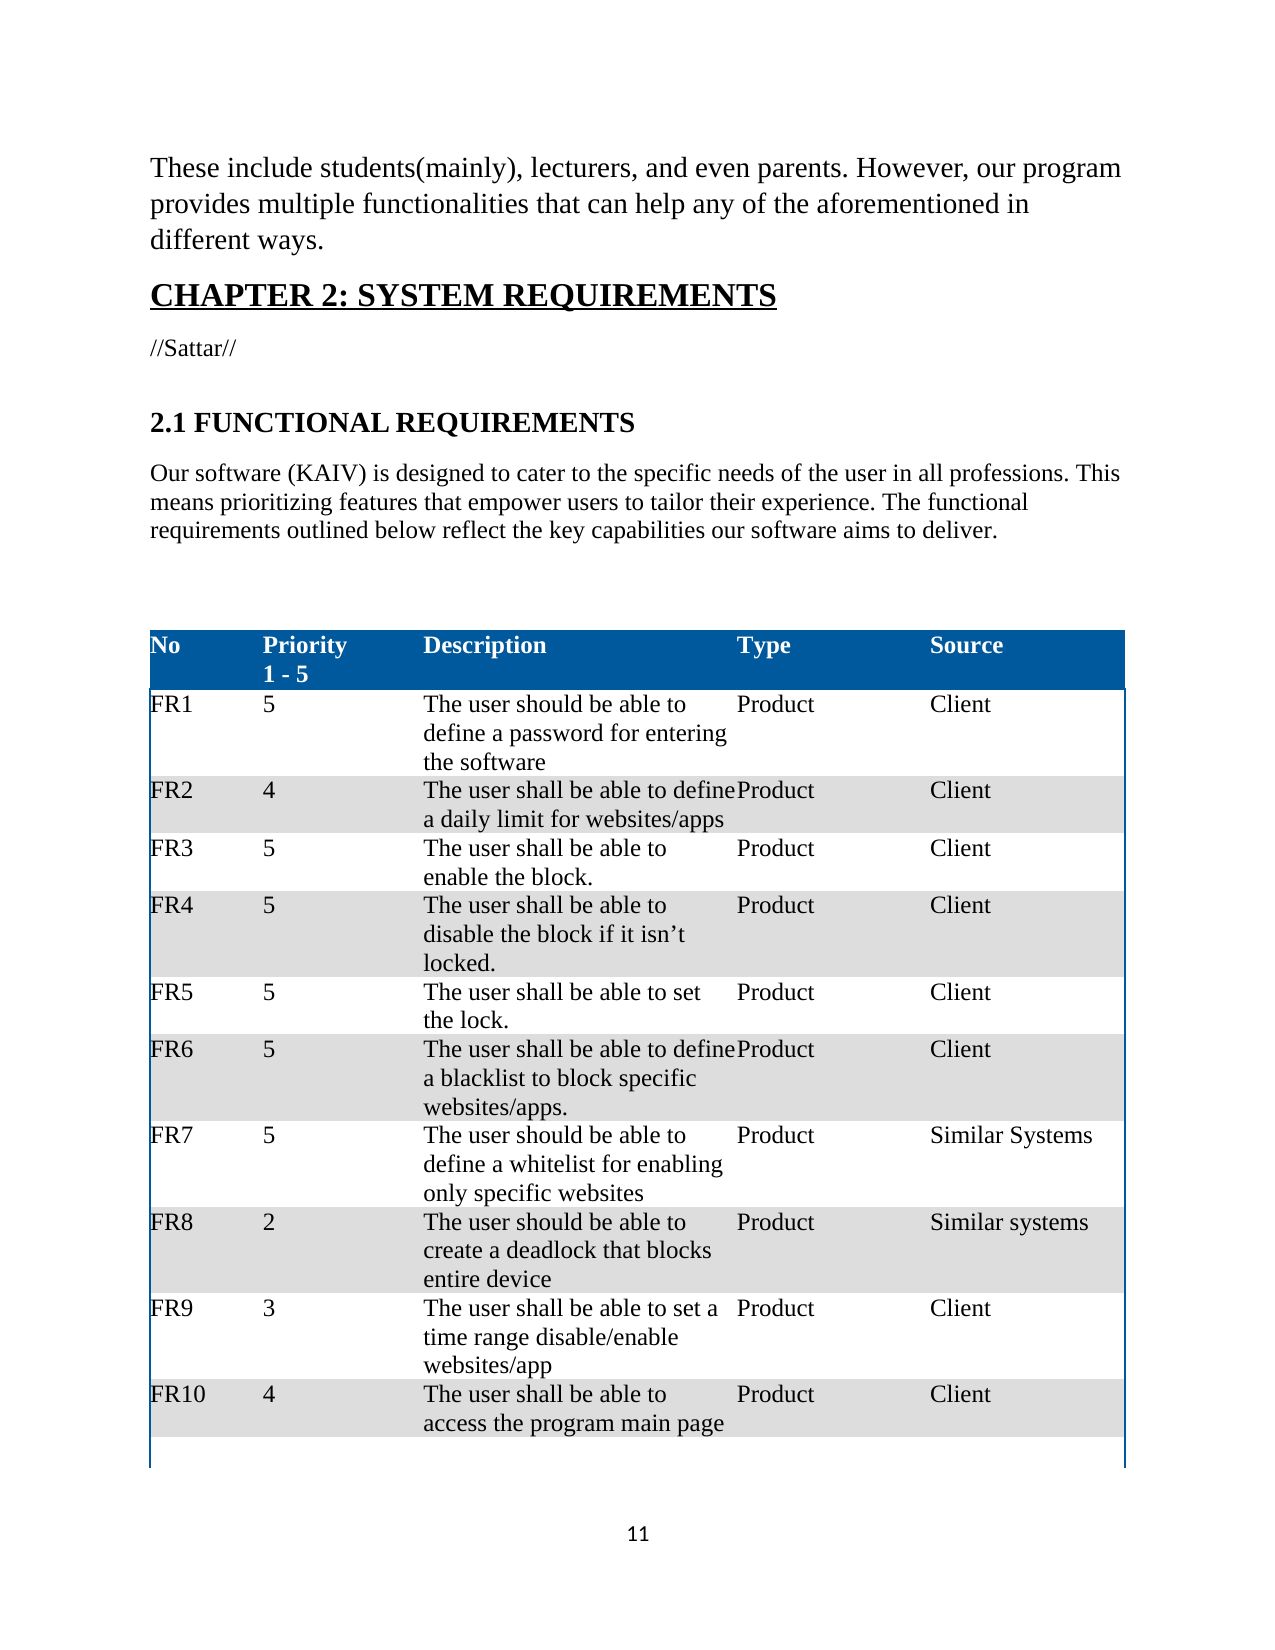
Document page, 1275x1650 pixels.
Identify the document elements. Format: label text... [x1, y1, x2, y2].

table_cell FR6 [151, 1034, 263, 1121]
table_cell 5 [263, 891, 423, 977]
table_header No [150, 630, 263, 688]
table_cell The user shall be able to define a blacklist to block specific websites/apps. [423, 1034, 737, 1121]
table_cell FR9 [151, 1293, 263, 1379]
table_cell Similar Systems [930, 1121, 1124, 1207]
table_header Priority 1 - 5 [263, 630, 423, 688]
text Our software (KAIV) is designed to cater to the specific needs of the user in all professions. This means prioritizing features that empower users to tailor their experience. The functional requirements outlined below reflect the key capabilities our software aims to deliver. [150, 458, 1125, 544]
text 2.1 FUNCTIONAL REQUIREMENTS [150, 405, 1125, 438]
table_cell The user shall be able to access the program main page [423, 1379, 737, 1437]
table_cell Client [930, 690, 1124, 776]
table_cell Product [737, 690, 930, 776]
table_cell Product [737, 891, 930, 977]
table_cell FR2 [151, 776, 263, 833]
table_cell The user shall be able to enable the block. [423, 833, 737, 891]
table_header Type [737, 630, 930, 688]
table_cell The user shall be able to set the lock. [423, 977, 737, 1034]
table_cell FR1 [151, 690, 263, 776]
table_cell Client [930, 1379, 1124, 1437]
table_cell Product [737, 977, 930, 1034]
table_cell Product [737, 1293, 930, 1379]
table_cell The user shall be able to set a time range disable/enable websites/app [423, 1293, 737, 1379]
table_cell Product [737, 833, 930, 891]
table_cell 2 [263, 1207, 423, 1293]
table_cell Product [737, 1121, 930, 1207]
table_cell 5 [263, 977, 423, 1034]
table_cell [930, 1437, 1124, 1468]
table_header Source [930, 630, 1125, 688]
table_cell The user should be able to create a deadlock that blocks entire device [423, 1207, 737, 1293]
table_cell 4 [263, 1379, 423, 1437]
table_cell FR10 [151, 1379, 263, 1437]
table_cell FR4 [151, 891, 263, 977]
table_cell [737, 1437, 930, 1468]
text CHAPTER 2: SYSTEM REQUIREMENTS [150, 275, 1125, 313]
table_cell Product [737, 1034, 930, 1121]
table_cell Client [930, 1293, 1124, 1379]
table_cell FR8 [151, 1207, 263, 1293]
text These include students(mainly), lecturers, and even parents. However, our program provides multiple functionalities that can help any of the aforementioned in different ways. [150, 150, 1125, 256]
table_cell 5 [263, 1034, 423, 1121]
text //Sattar// [150, 333, 1125, 362]
table_cell [423, 1437, 737, 1468]
table_cell The user should be able to define a password for entering the software [423, 690, 737, 776]
table_header Description [423, 630, 737, 688]
table_cell The user shall be able to define a daily limit for websites/apps [423, 776, 737, 833]
table_cell [151, 1437, 263, 1468]
table_cell Product [737, 1379, 930, 1437]
table_cell Similar systems [930, 1207, 1124, 1293]
table_cell 3 [263, 1293, 423, 1379]
table_cell FR3 [151, 833, 263, 891]
table_cell Client [930, 891, 1124, 977]
table_cell Client [930, 1034, 1124, 1121]
table_cell Client [930, 977, 1124, 1034]
table_cell 5 [263, 833, 423, 891]
table_cell [263, 1437, 423, 1468]
table_cell 5 [263, 690, 423, 776]
table_cell Client [930, 776, 1124, 833]
table_cell 5 [263, 1121, 423, 1207]
table_cell FR5 [151, 977, 263, 1034]
table_cell The user shall be able to disable the block if it isn’t locked. [423, 891, 737, 977]
table_cell FR7 [151, 1121, 263, 1207]
table_cell 4 [263, 776, 423, 833]
table_cell Product [737, 776, 930, 833]
table_cell Product [737, 1207, 930, 1293]
table_cell Client [930, 833, 1124, 891]
table_cell The user should be able to define a whitelist for enabling only specific websites [423, 1121, 737, 1207]
